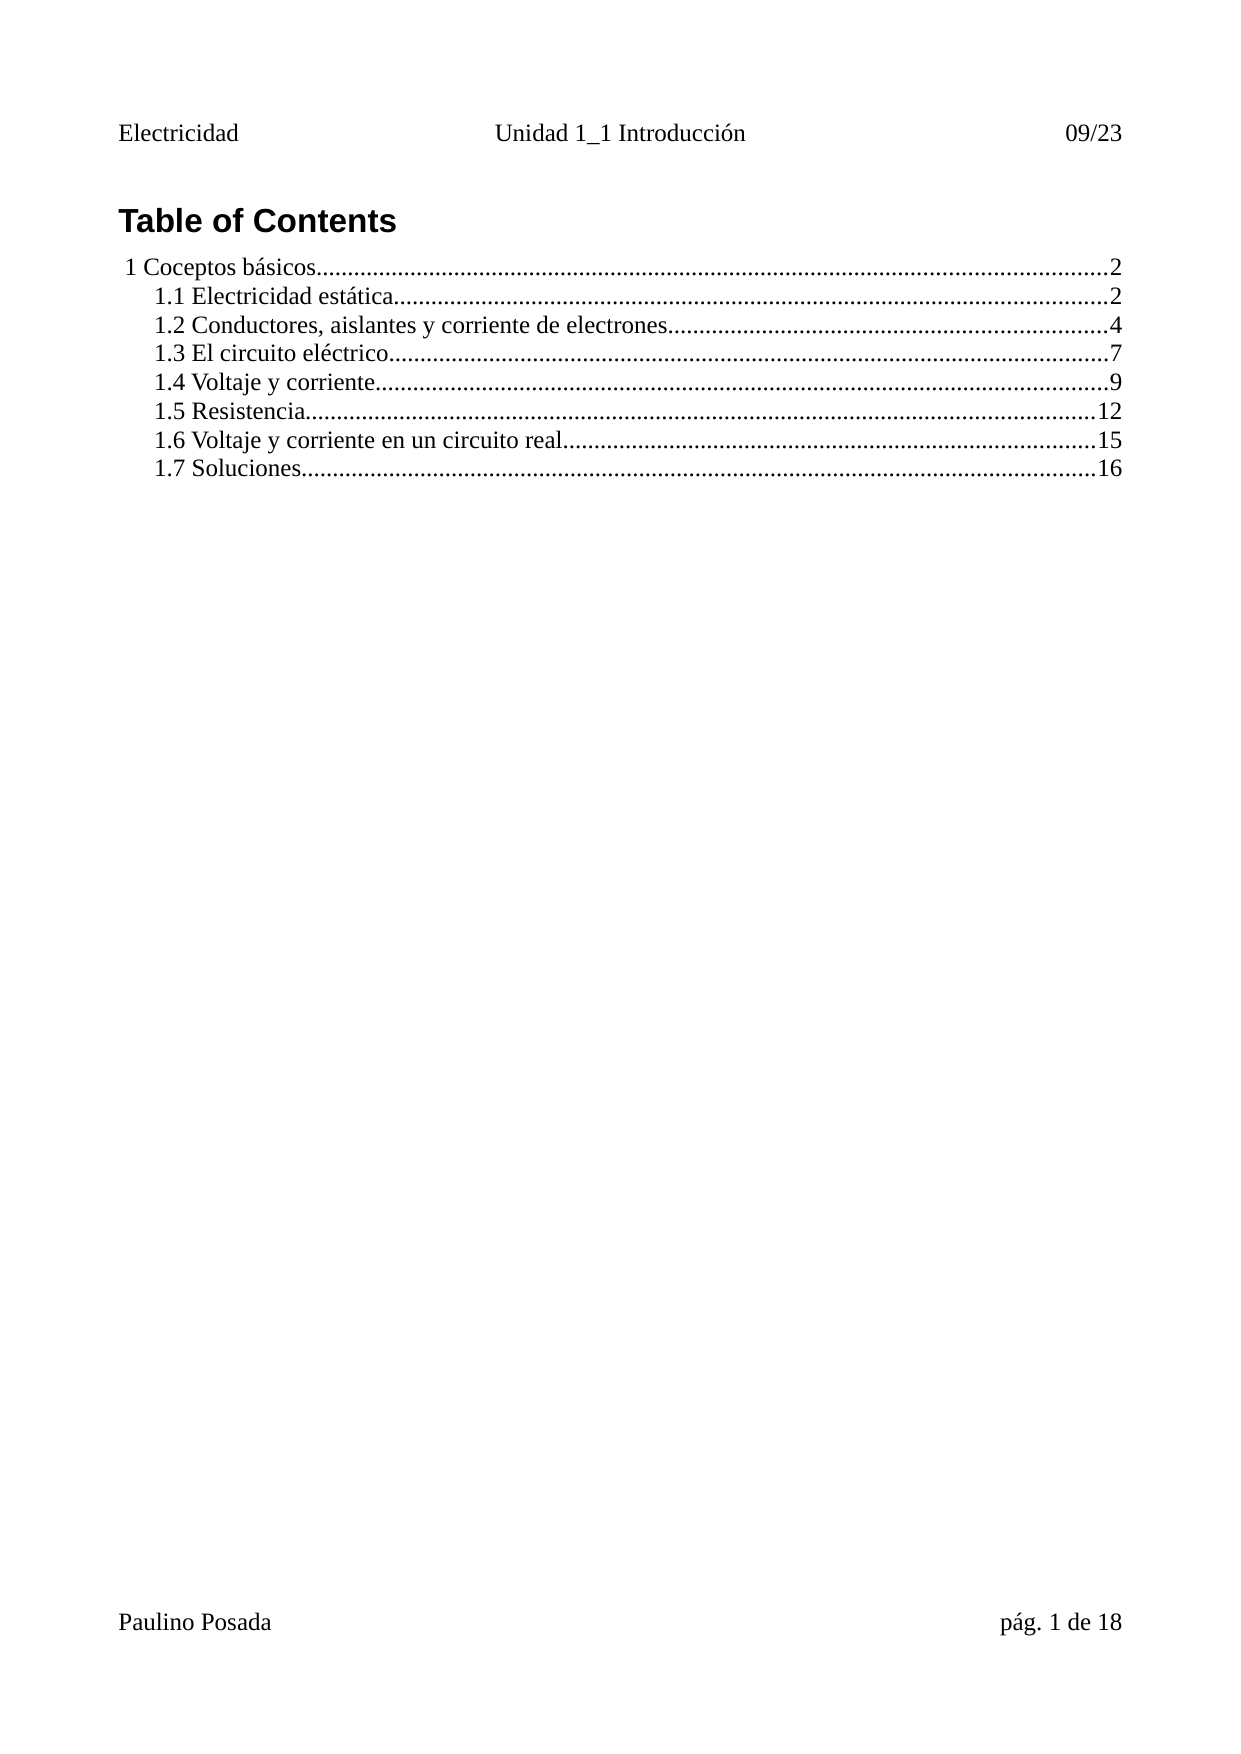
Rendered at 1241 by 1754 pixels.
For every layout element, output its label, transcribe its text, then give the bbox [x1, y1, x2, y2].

text 1 Coceptos básicos 2 [118, 252, 1122, 281]
subtitle Table of Contents [118, 201, 1122, 240]
text 1.1 Electricidad estática 2 [148, 281, 1122, 310]
text 1.6 Voltaje y corriente en un circuito real 15 [148, 425, 1122, 453]
text 1.4 Voltaje y corriente 9 [148, 367, 1122, 396]
text 1.2 Conductores, aislantes y corriente de electrones 4 [148, 310, 1122, 338]
text 1.5 Resistencia 12 [148, 396, 1122, 425]
text 1.7 Soluciones 16 [148, 453, 1122, 482]
text 1.3 El circuito eléctrico 7 [148, 338, 1122, 367]
